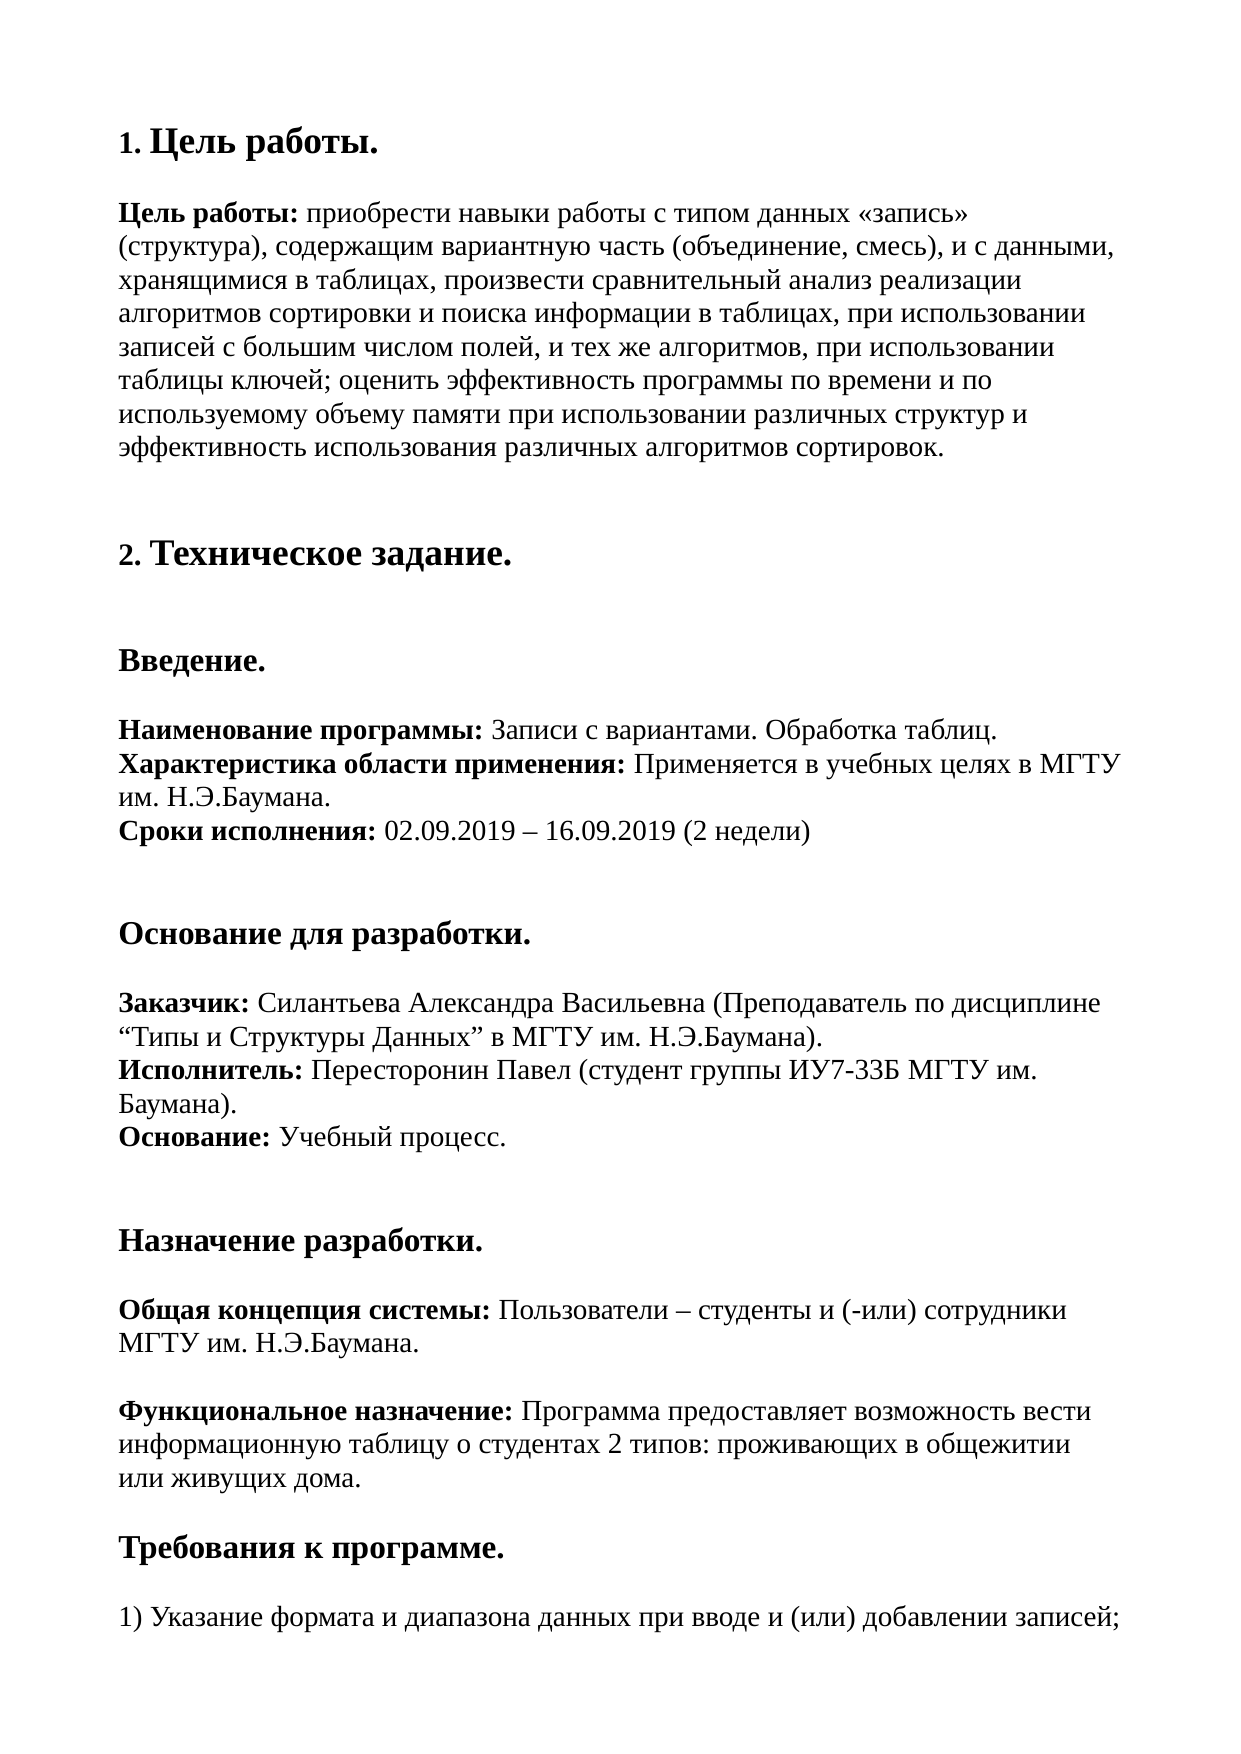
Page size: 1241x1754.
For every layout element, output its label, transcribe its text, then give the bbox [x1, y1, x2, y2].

text 1. Цель работы. [118, 118, 1122, 161]
text Основание для разработки. [118, 913, 1122, 952]
text Цель работы: приобрести навыки работы с типом данных «запись» (структура), содержащим вариантную часть (объединение, смесь), и с данными, хранящимися в таблицах, произвести сравнительный анализ реализации алгоритмов сортировки и поиска информации в таблицах, при использовании записей с большим числом полей, и тех же алгоритмов, при использовании таблицы ключей; оценить эффективность программы по времени и по используемому объему памяти при использовании различных структур и эффективность использования различных алгоритмов сортировок. [118, 195, 1122, 463]
text Наименование программы: Записи с вариантами. Обработка таблиц. [118, 712, 1122, 746]
text Общая концепция системы: Пользователи – студенты и (-или) сотрудники МГТУ им. Н.Э.Баумана. [118, 1292, 1122, 1359]
text Характеристика области применения: Применяется в учебных целях в МГТУ им. Н.Э.Баумана. [118, 746, 1122, 813]
text Основание: Учебный процесс. [118, 1119, 1122, 1153]
text Заказчик: Силантьева Александра Васильевна (Преподаватель по дисциплине “Типы и Структуры Данных” в МГТУ им. Н.Э.Баумана). [118, 985, 1122, 1052]
text Сроки исполнения: 02.09.2019 – 16.09.2019 (2 недели) [118, 813, 1122, 846]
text Исполнитель: Пересторонин Павел (студент группы ИУ7-33Б МГТУ им. Баумана). [118, 1052, 1122, 1119]
text 2. Техническое задание. [118, 530, 1122, 573]
text Требования к программе. [118, 1527, 1122, 1565]
text Функциональное назначение: Программа предоставляет возможность вести информационную таблицу о студентах 2 типов: проживающих в общежитии или живущих дома. [118, 1393, 1122, 1493]
text Введение. [118, 640, 1122, 679]
list 1) Указание формата и диапазона данных при вводе и (или) добавлении записей; [118, 1599, 1122, 1632]
text Назначение разработки. [118, 1220, 1122, 1258]
